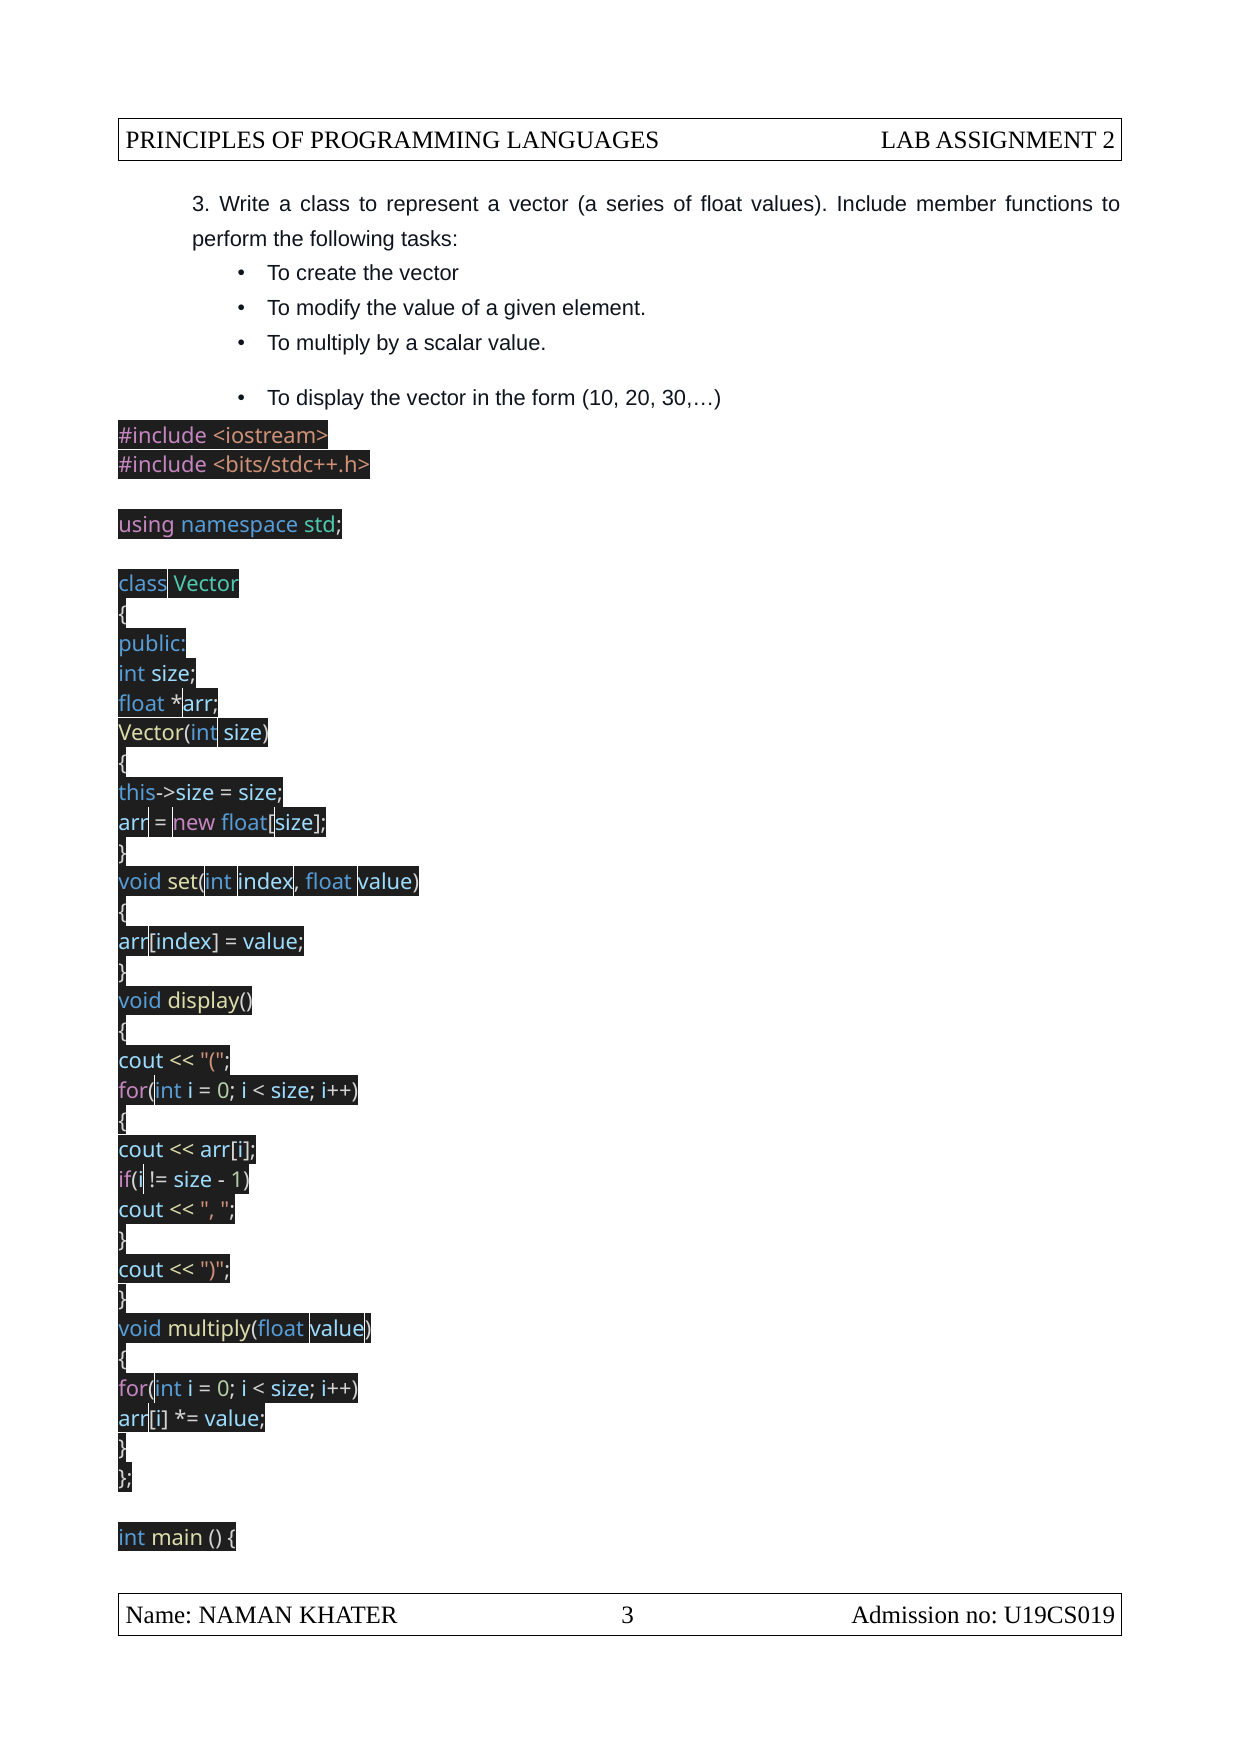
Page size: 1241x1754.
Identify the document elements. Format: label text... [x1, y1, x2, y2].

text cout << arr[i]; [118, 1134, 1122, 1164]
text { [118, 598, 1122, 628]
text cout << ")"; [118, 1254, 1122, 1283]
list To modify the value of a given element. [237, 295, 1122, 320]
text float *arr; [118, 688, 1122, 717]
text } [118, 1224, 1122, 1254]
text void multiply(float value) [118, 1313, 1122, 1343]
text { [118, 747, 1122, 777]
text { [118, 896, 1122, 926]
text void set(int index, float value) [118, 866, 1122, 896]
text { [118, 1343, 1122, 1373]
text cout << "("; [118, 1045, 1122, 1075]
text if(i != size - 1) [118, 1164, 1122, 1194]
text using namespace std; [118, 509, 1122, 539]
text this->size = size; [118, 777, 1122, 807]
text { [118, 1015, 1122, 1045]
text #include <bits/stdc++.h> [118, 449, 1122, 479]
text } [118, 1432, 1122, 1462]
text }; [118, 1462, 1122, 1492]
text public: [118, 628, 1122, 658]
text for(int i = 0; i < size; i++) [118, 1075, 1122, 1105]
text void display() [118, 986, 1122, 1015]
text } [118, 1283, 1122, 1313]
text arr[index] = value; [118, 926, 1122, 956]
text { [118, 1105, 1122, 1134]
text } [118, 837, 1122, 866]
text class Vector [118, 568, 1122, 598]
text cout << ", "; [118, 1194, 1122, 1224]
text #include <iostream> [118, 420, 1122, 449]
list To display the vector in the form (10, 20, 30,…) [237, 385, 1122, 410]
text for(int i = 0; i < size; i++) [118, 1373, 1122, 1403]
text arr = new float[size]; [118, 807, 1122, 837]
text int main () { [118, 1522, 1122, 1551]
list To multiply by a scalar value. [237, 329, 1122, 355]
list 3. Write a class to represent a vector (a series of float values). Include member functions to perform the following tasks: [162, 191, 1122, 251]
text arr[i] *= value; [118, 1403, 1122, 1432]
text } [118, 956, 1122, 986]
list To create the vector [237, 260, 1122, 285]
text int size; [118, 658, 1122, 688]
text Vector(int size) [118, 717, 1122, 747]
